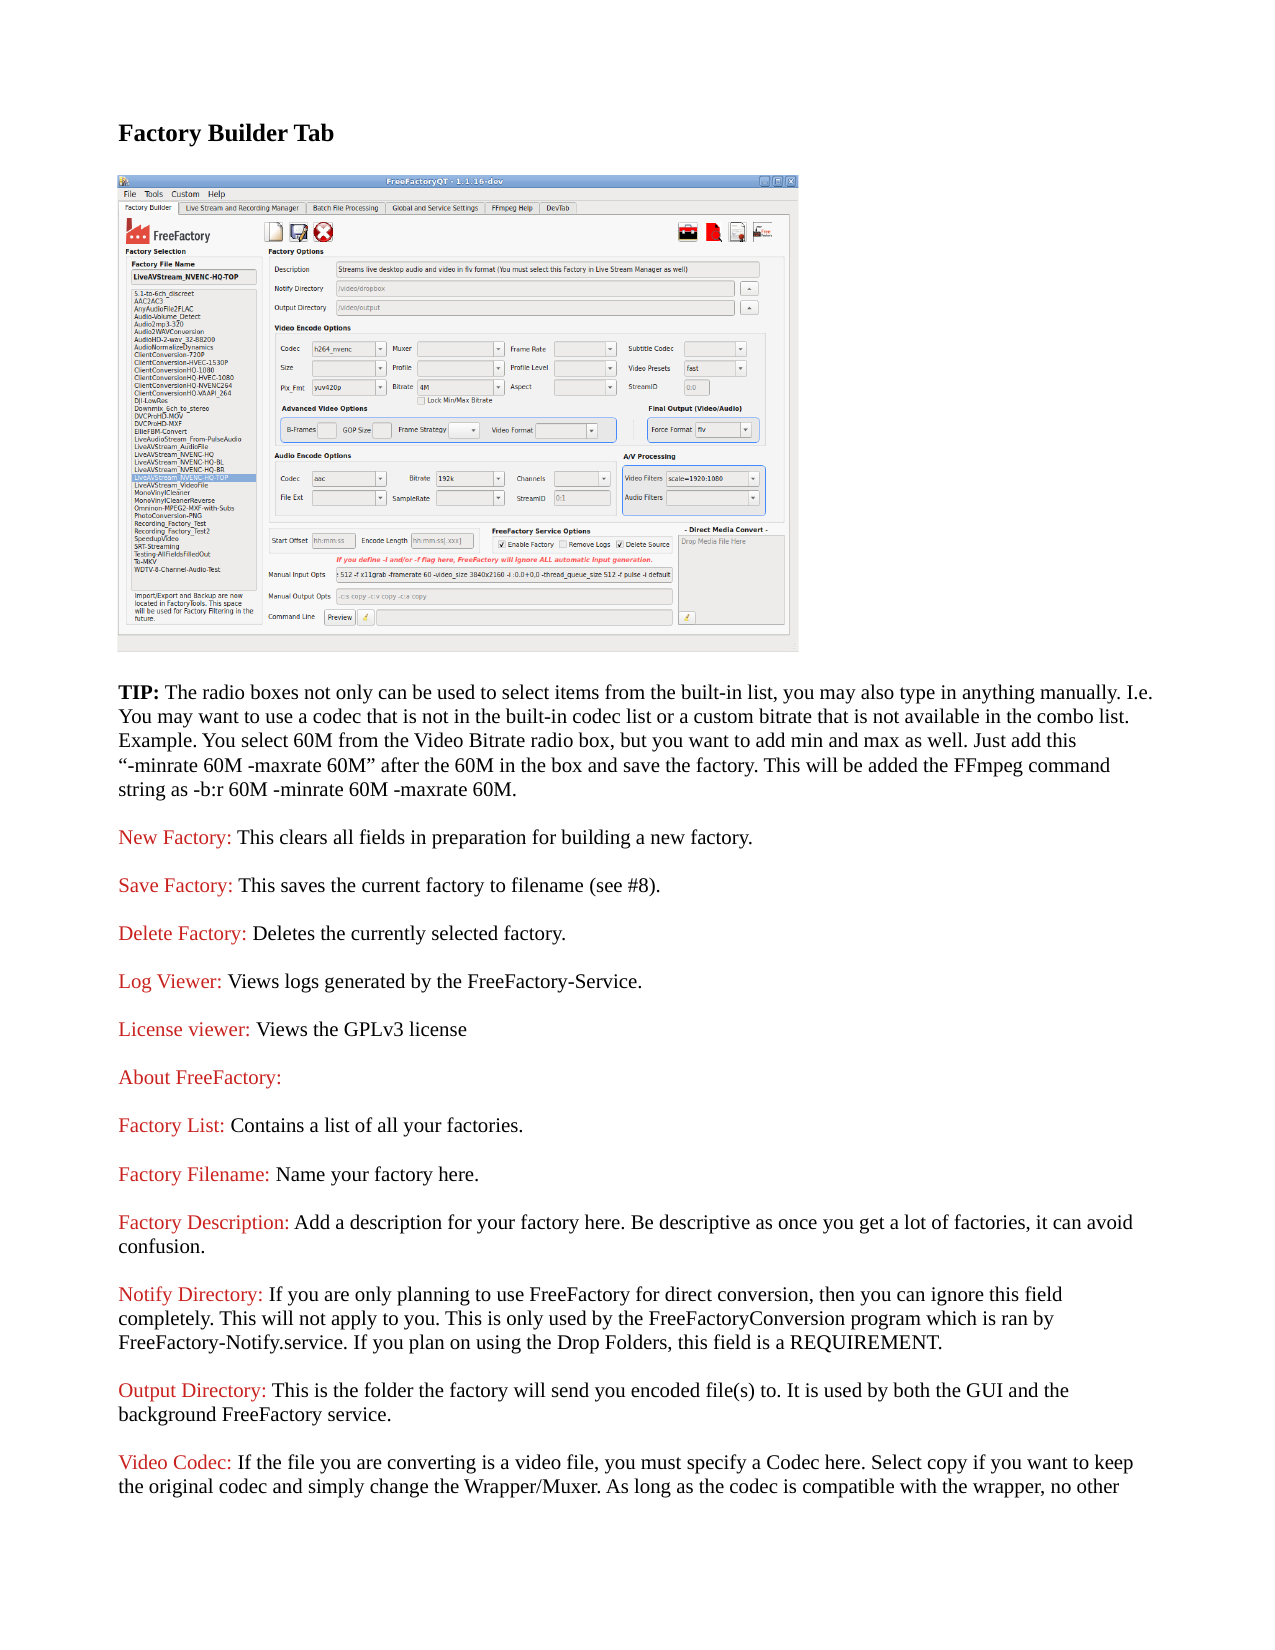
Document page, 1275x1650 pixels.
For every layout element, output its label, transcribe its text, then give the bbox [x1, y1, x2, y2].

text Factory Builder Tab [118, 118, 1157, 176]
text TIP: The radio boxes not only can be used to select items from the built-in list, you may also type in anything manually. I.e. You may want to use a codec that is not in the built-in codec list or a custom bitrate that is not available in the combo list. [118, 680, 1157, 728]
text Save Factory: This saves the current factory to filename (see #8). [118, 873, 1157, 897]
text Factory Description: Add a description for your factory here. Be descriptive as once you get a lot of factories, it can avoid confusion. [118, 1210, 1157, 1258]
text About FreeFactory: [118, 1065, 1157, 1089]
picture [117, 175, 799, 652]
text Example. You select 60M from the Video Bitrate radio box, but you want to add min and max as well. Just add this “-minrate 60M -maxrate 60M” after the 60M in the box and save the factory. This will be added the FFmpeg command string as -b:r 60M -minrate 60M -maxrate 60M. [118, 728, 1157, 801]
text Delete Factory: Deletes the currently selected factory. [118, 921, 1157, 945]
text Notify Directory: If you are only planning to use FreeFactory for direct conversion, then you can ignore this field completely. This will not apply to you. This is only used by the FreeFactoryConversion program which is ran by FreeFactory-Notify.service. If you plan on using the Drop Folders, this field is a REQUIREMENT. [118, 1282, 1157, 1354]
text Factory List: Contains a list of all your factories. [118, 1113, 1157, 1137]
text License viewer: Views the GPLv3 license [118, 1017, 1157, 1041]
text Output Directory: This is the folder the factory will send you encoded file(s) to. It is used by both the GUI and the background FreeFactory service. [118, 1378, 1157, 1426]
text Log Viewer: Views logs generated by the FreeFactory-Service. [118, 969, 1157, 993]
text Video Codec: If the file you are converting is a video file, you must specify a Codec here. Select copy if you want to keep the original codec and simply change the Wrapper/Muxer. As long as the codec is compatible with the wrapper, no other [118, 1450, 1157, 1498]
text Factory Filename: Name your factory here. [118, 1162, 1157, 1186]
text New Factory: This clears all fields in preparation for building a new factory. [118, 825, 1157, 849]
